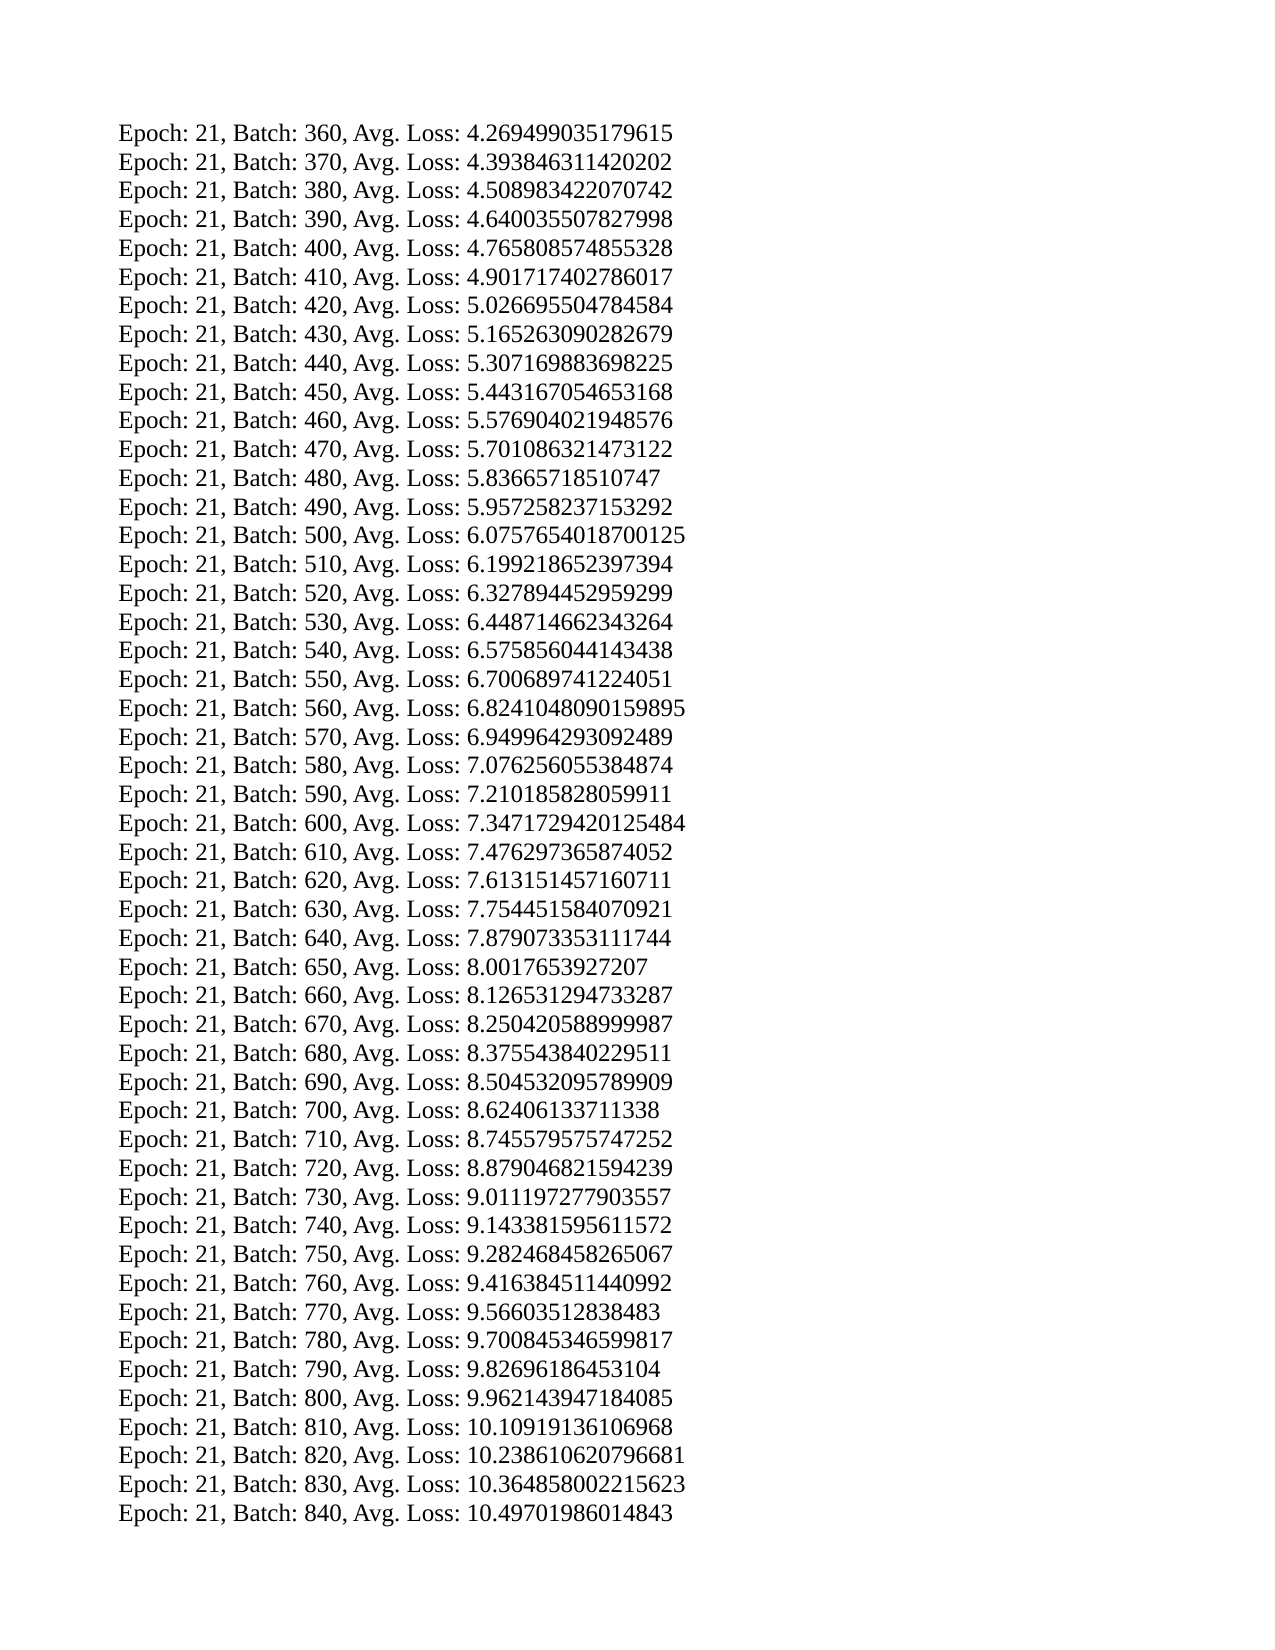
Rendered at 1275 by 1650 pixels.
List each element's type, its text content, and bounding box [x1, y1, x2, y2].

text Epoch: 21, Batch: 840, Avg. Loss: 10.49701986014843 [118, 1498, 1157, 1527]
text Epoch: 21, Batch: 740, Avg. Loss: 9.143381595611572 [118, 1211, 1157, 1239]
text Epoch: 21, Batch: 420, Avg. Loss: 5.026695504784584 [118, 291, 1157, 319]
text Epoch: 21, Batch: 730, Avg. Loss: 9.011197277903557 [118, 1182, 1157, 1211]
text Epoch: 21, Batch: 700, Avg. Loss: 8.62406133711338 [118, 1096, 1157, 1124]
text Epoch: 21, Batch: 830, Avg. Loss: 10.364858002215623 [118, 1469, 1157, 1498]
text Epoch: 21, Batch: 530, Avg. Loss: 6.448714662343264 [118, 607, 1157, 636]
text Epoch: 21, Batch: 450, Avg. Loss: 5.443167054653168 [118, 377, 1157, 406]
text Epoch: 21, Batch: 510, Avg. Loss: 6.199218652397394 [118, 549, 1157, 578]
text Epoch: 21, Batch: 520, Avg. Loss: 6.327894452959299 [118, 578, 1157, 607]
text Epoch: 21, Batch: 660, Avg. Loss: 8.126531294733287 [118, 981, 1157, 1009]
text Epoch: 21, Batch: 670, Avg. Loss: 8.250420588999987 [118, 1009, 1157, 1038]
text Epoch: 21, Batch: 600, Avg. Loss: 7.3471729420125484 [118, 808, 1157, 837]
text Epoch: 21, Batch: 470, Avg. Loss: 5.701086321473122 [118, 434, 1157, 463]
text Epoch: 21, Batch: 580, Avg. Loss: 7.076256055384874 [118, 751, 1157, 779]
text Epoch: 21, Batch: 500, Avg. Loss: 6.0757654018700125 [118, 521, 1157, 549]
text Epoch: 21, Batch: 820, Avg. Loss: 10.238610620796681 [118, 1441, 1157, 1469]
text Epoch: 21, Batch: 720, Avg. Loss: 8.879046821594239 [118, 1153, 1157, 1182]
text Epoch: 21, Batch: 460, Avg. Loss: 5.576904021948576 [118, 406, 1157, 434]
text Epoch: 21, Batch: 690, Avg. Loss: 8.504532095789909 [118, 1067, 1157, 1096]
text Epoch: 21, Batch: 370, Avg. Loss: 4.393846311420202 [118, 147, 1157, 176]
text Epoch: 21, Batch: 630, Avg. Loss: 7.754451584070921 [118, 894, 1157, 923]
text Epoch: 21, Batch: 390, Avg. Loss: 4.640035507827998 [118, 204, 1157, 233]
text Epoch: 21, Batch: 560, Avg. Loss: 6.8241048090159895 [118, 693, 1157, 722]
text Epoch: 21, Batch: 590, Avg. Loss: 7.210185828059911 [118, 779, 1157, 808]
text Epoch: 21, Batch: 550, Avg. Loss: 6.700689741224051 [118, 664, 1157, 693]
text Epoch: 21, Batch: 650, Avg. Loss: 8.0017653927207 [118, 952, 1157, 981]
text Epoch: 21, Batch: 490, Avg. Loss: 5.957258237153292 [118, 492, 1157, 521]
text Epoch: 21, Batch: 380, Avg. Loss: 4.508983422070742 [118, 176, 1157, 204]
text Epoch: 21, Batch: 800, Avg. Loss: 9.962143947184085 [118, 1383, 1157, 1412]
text Epoch: 21, Batch: 680, Avg. Loss: 8.375543840229511 [118, 1038, 1157, 1067]
text Epoch: 21, Batch: 780, Avg. Loss: 9.700845346599817 [118, 1326, 1157, 1354]
text Epoch: 21, Batch: 400, Avg. Loss: 4.765808574855328 [118, 233, 1157, 262]
text Epoch: 21, Batch: 640, Avg. Loss: 7.879073353111744 [118, 923, 1157, 952]
text Epoch: 21, Batch: 810, Avg. Loss: 10.10919136106968 [118, 1412, 1157, 1441]
text Epoch: 21, Batch: 570, Avg. Loss: 6.949964293092489 [118, 722, 1157, 751]
text Epoch: 21, Batch: 610, Avg. Loss: 7.476297365874052 [118, 837, 1157, 866]
text Epoch: 21, Batch: 750, Avg. Loss: 9.282468458265067 [118, 1239, 1157, 1268]
text Epoch: 21, Batch: 360, Avg. Loss: 4.269499035179615 [118, 118, 1157, 147]
text Epoch: 21, Batch: 760, Avg. Loss: 9.416384511440992 [118, 1268, 1157, 1297]
text Epoch: 21, Batch: 540, Avg. Loss: 6.575856044143438 [118, 636, 1157, 664]
text Epoch: 21, Batch: 430, Avg. Loss: 5.165263090282679 [118, 319, 1157, 348]
text Epoch: 21, Batch: 790, Avg. Loss: 9.82696186453104 [118, 1354, 1157, 1383]
text Epoch: 21, Batch: 440, Avg. Loss: 5.307169883698225 [118, 348, 1157, 377]
text Epoch: 21, Batch: 480, Avg. Loss: 5.83665718510747 [118, 463, 1157, 492]
text Epoch: 21, Batch: 710, Avg. Loss: 8.745579575747252 [118, 1124, 1157, 1153]
text Epoch: 21, Batch: 770, Avg. Loss: 9.56603512838483 [118, 1297, 1157, 1326]
text Epoch: 21, Batch: 620, Avg. Loss: 7.613151457160711 [118, 866, 1157, 894]
text Epoch: 21, Batch: 410, Avg. Loss: 4.901717402786017 [118, 262, 1157, 291]
